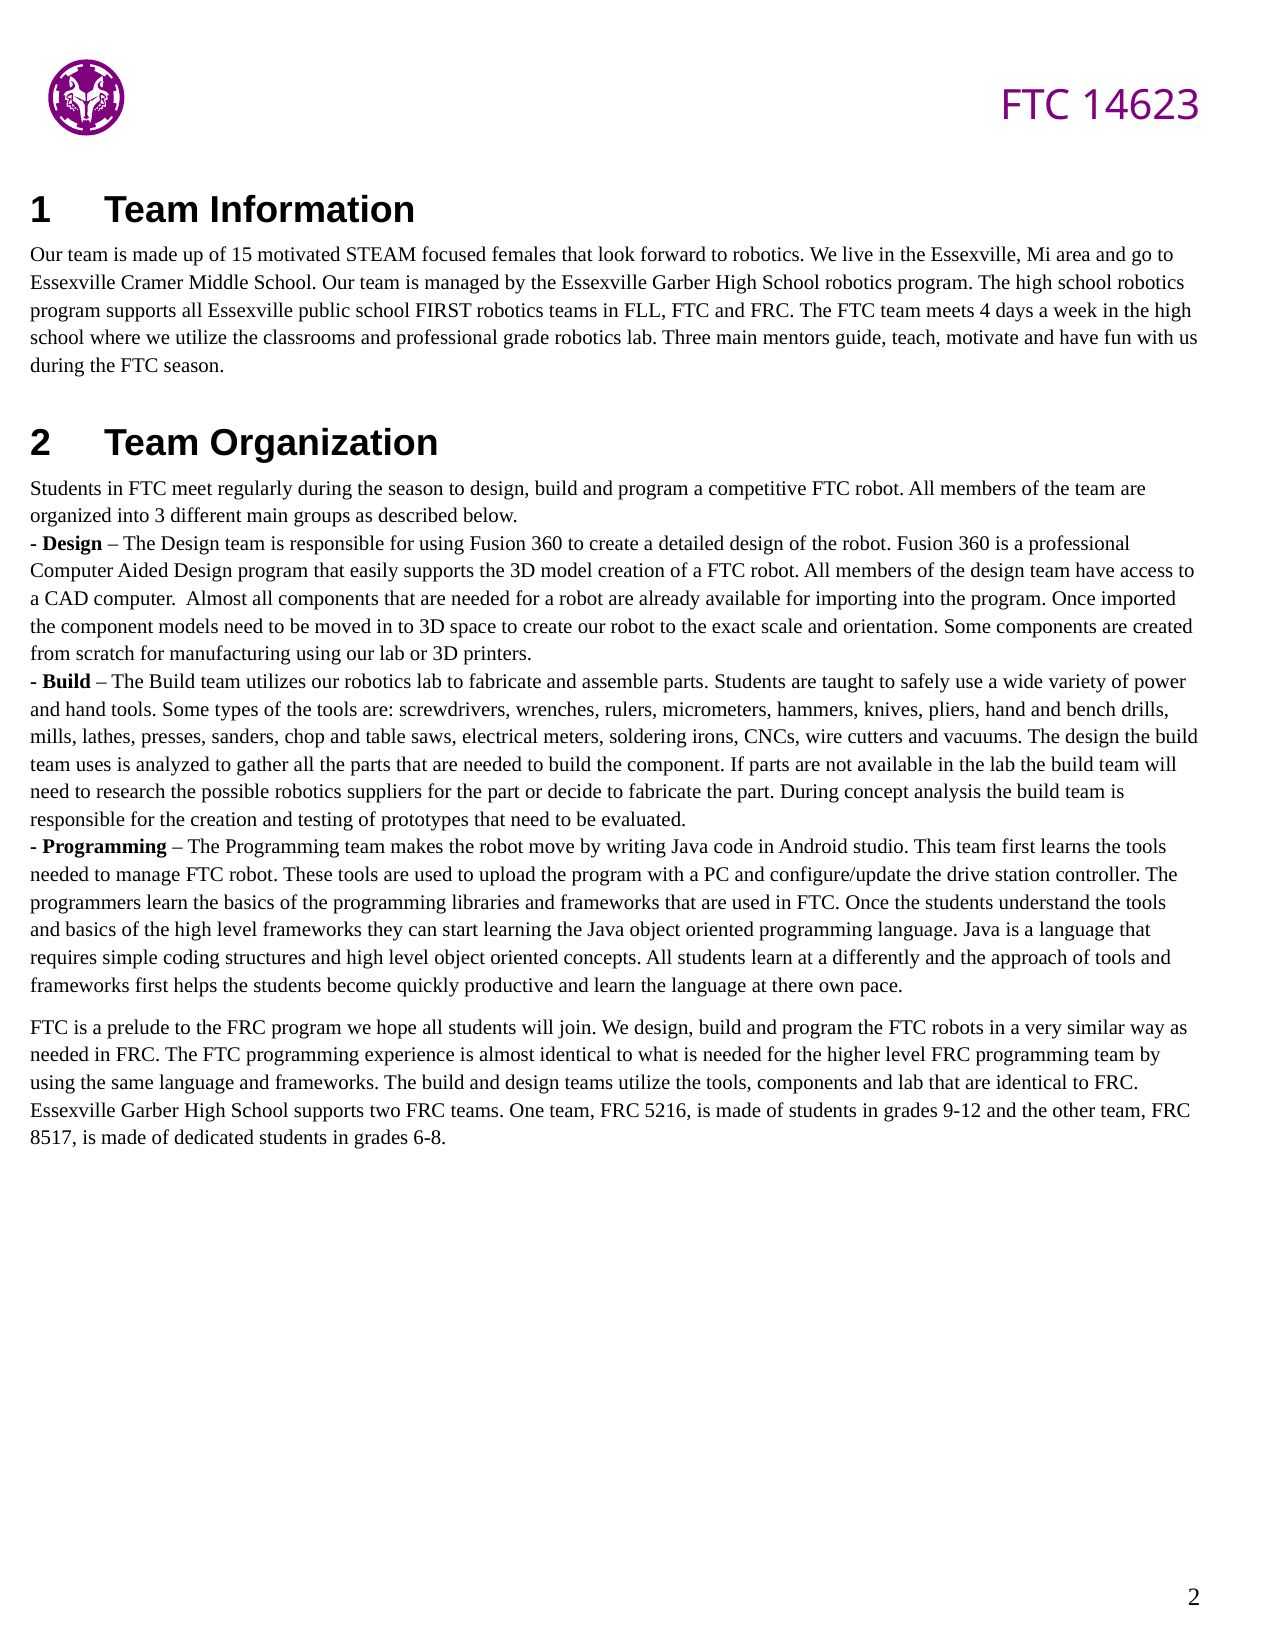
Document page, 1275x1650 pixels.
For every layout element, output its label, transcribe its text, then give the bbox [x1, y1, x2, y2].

subtitle Team Organization [30, 420, 1200, 463]
subtitle Team Information [30, 187, 1200, 230]
text Our team is made up of 15 motivated STEAM focused females that look forward to robotics. We live in the Essexville, Mi area and go to Essexville Cramer Middle School. Our team is managed by the Essexville Garber High School robotics program. The high school robotics program supports all Essexville public school FIRST robotics teams in FLL, FTC and FRC. The FTC team meets 4 days a week in the high school where we utilize the classrooms and professional grade robotics lab. Three main mentors guide, teach, motivate and have fun with us during the FTC season. [30, 242, 1200, 377]
text Students in FTC meet regularly during the season to design, build and program a competitive FTC robot. All members of the team are organized into 3 different main groups as described below. - Design – The Design team is responsible for using Fusion 360 to create a detailed design of the robot. Fusion 360 is a professional Computer Aided Design program that easily supports the 3D model creation of a FTC robot. All members of the design team have access to a CAD computer. Almost all components that are needed for a robot are already available for importing into the program. Once imported the component models need to be moved in to 3D space to create our robot to the exact scale and orientation. Some components are created from scratch for manufacturing using our lab or 3D printers. - Build – The Build team utilizes our robotics lab to fabricate and assemble parts. Students are taught to safely use a wide variety of power and hand tools. Some types of the tools are: screwdrivers, wrenches, rulers, micrometers, hammers, knives, pliers, hand and bench drills, mills, lathes, presses, sanders, chop and table saws, electrical meters, soldering irons, CNCs, wire cutters and vacuums. The design the build team uses is analyzed to gather all the parts that are needed to build the component. If parts are not available in the lab the build team will need to research the possible robotics suppliers for the part or decide to fabricate the part. During concept analysis the build team is responsible for the creation and testing of prototypes that need to be evaluated. - Programming – The Programming team makes the robot move by writing Java code in Android studio. This team first learns the tools needed to manage FTC robot. These tools are used to upload the program with a PC and configure/update the drive station controller. The programmers learn the basics of the programming libraries and frameworks that are used in FTC. Once the students understand the tools and basics of the high level frameworks they can start learning the Java object oriented programming language. Java is a language that requires simple coding structures and high level object oriented concepts. All students learn at a differently and the approach of tools and frameworks first helps the students become quickly productive and learn the language at there own pace. [30, 476, 1200, 997]
text FTC is a prelude to the FRC program we hope all students will join. We design, build and program the FTC robots in a very similar way as needed in FRC. The FTC programming experience is almost identical to what is needed for the higher level FRC programming team by using the same language and frameworks. The build and design teams utilize the tools, components and lab that are identical to FRC. Essexville Garber High School supports two FRC teams. One team, FRC 5216, is made of students in grades 9-12 and the other team, FRC 8517, is made of dedicated students in grades 6-8. [30, 1015, 1200, 1182]
